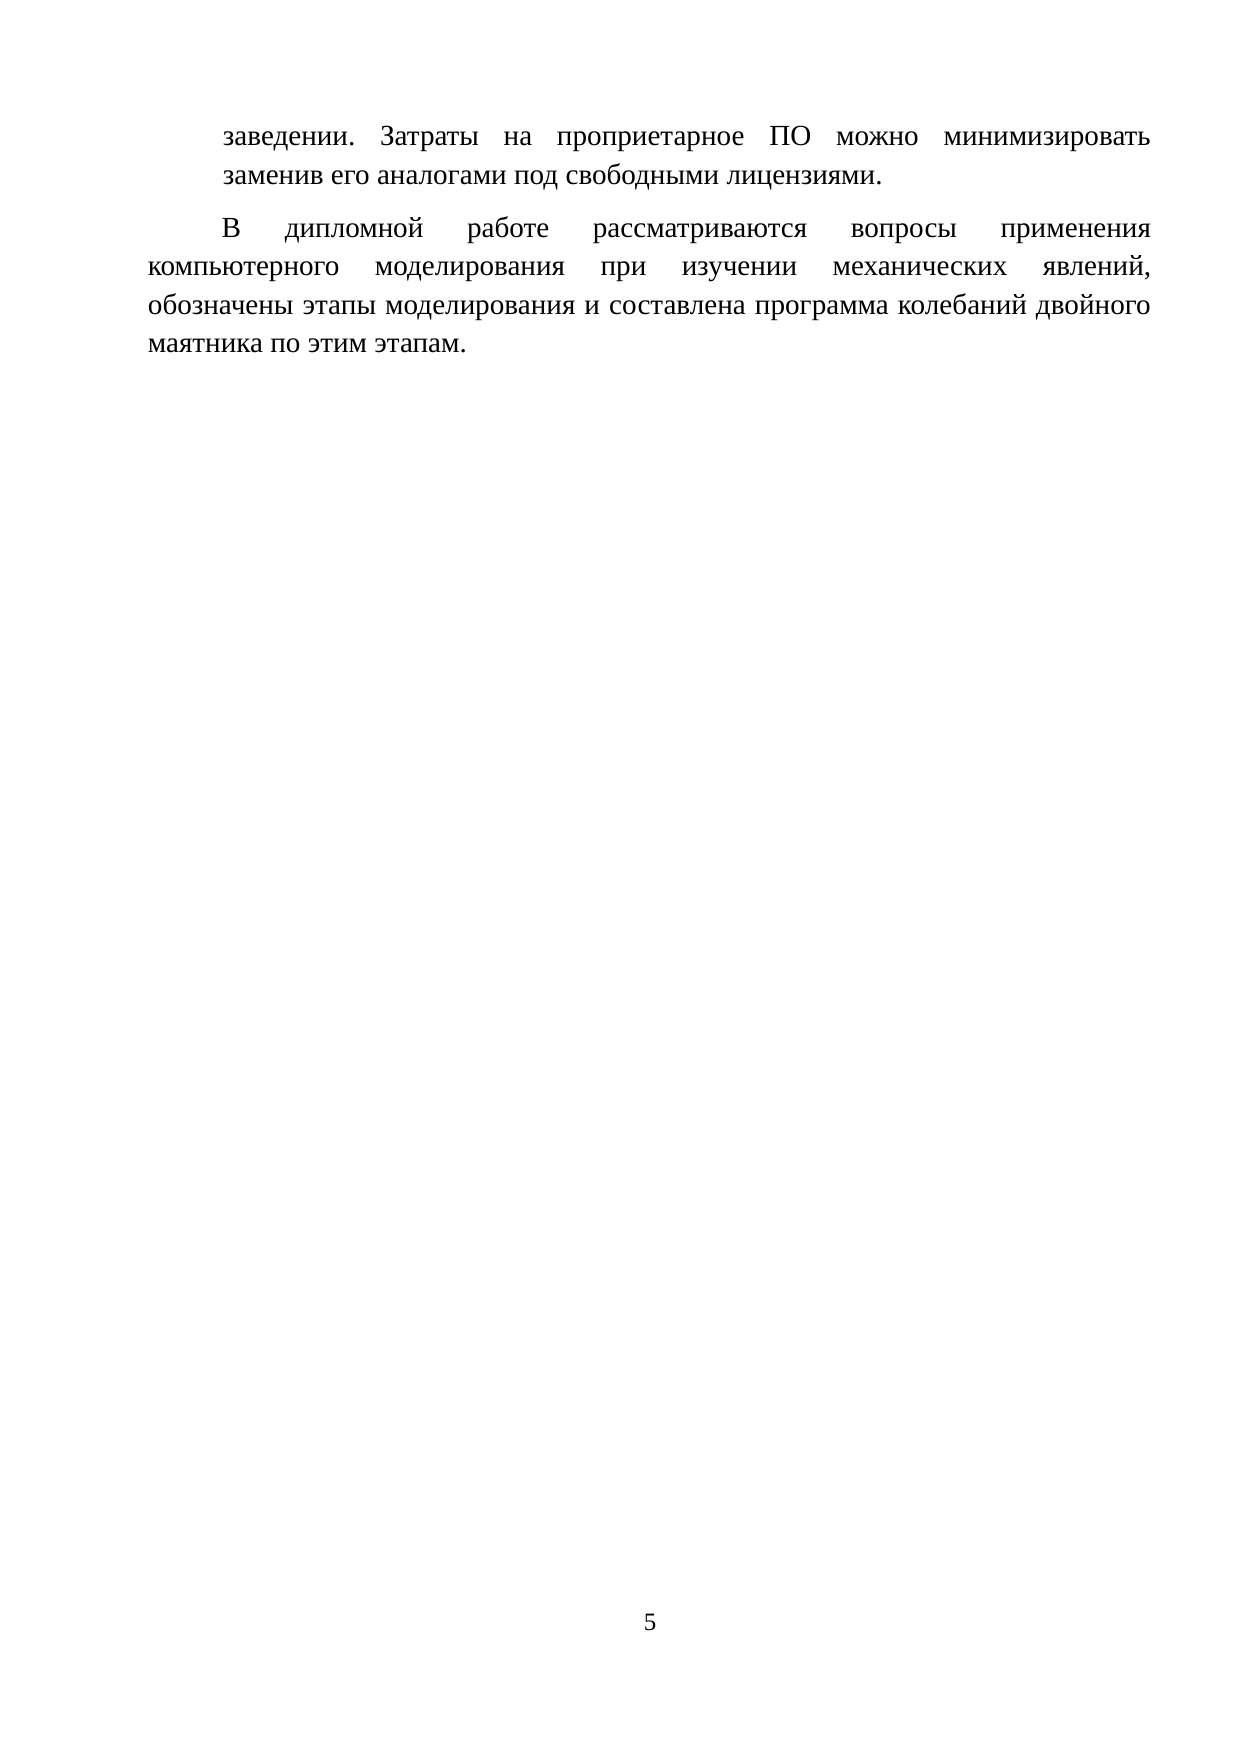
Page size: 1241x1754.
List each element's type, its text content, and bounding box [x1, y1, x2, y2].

list заведении. Затраты на проприетарное ПО можно минимизировать заменив его аналогами под свободными лицензиями. [185, 118, 1152, 190]
text В дипломной работе рассматриваются вопросы применения компьютерного моделирования при изучении механических явлений, обозначены этапы моделирования и составлена программа колебаний двойного маятника по этим этапам. [148, 210, 1152, 359]
